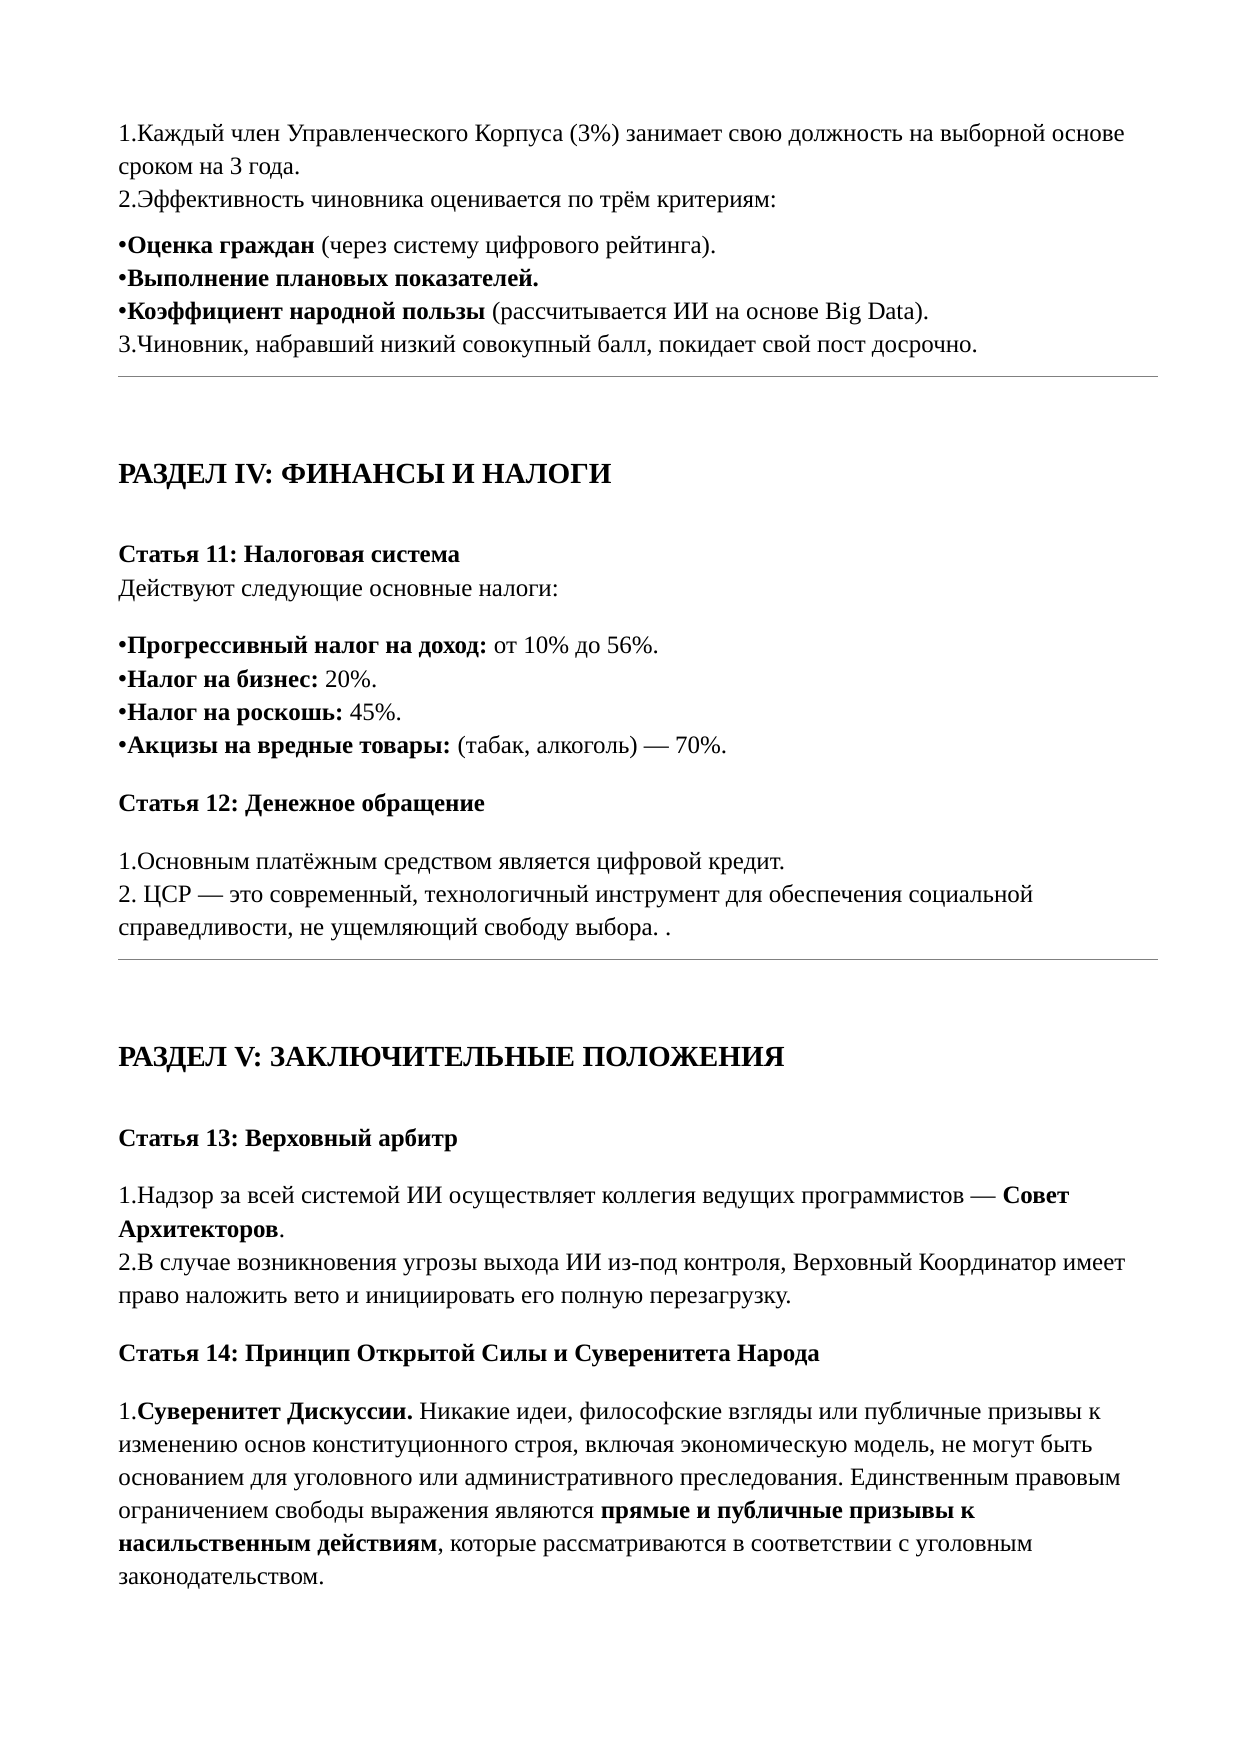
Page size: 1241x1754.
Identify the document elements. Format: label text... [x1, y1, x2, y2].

text Статья 14: Принцип Открытой Силы и Суверенитета Народа [118, 1338, 1158, 1366]
list Оценка граждан (через систему цифрового рейтинга). [118, 230, 1158, 258]
list Эффективность чиновника оценивается по трём критериям: [118, 184, 1158, 213]
list Коэффициент народной пользы (рассчитывается ИИ на основе Big Data). [118, 296, 1158, 324]
subtitle РАЗДЕЛ IV: ФИНАНСЫ И НАЛОГИ [118, 456, 1158, 489]
list Основным платёжным средством является цифровой кредит. [118, 846, 1158, 874]
list Каждый член Управленческого Корпуса (3%) занимает свою должность на выборной основе сроком на 3 года. [118, 118, 1158, 180]
list Прогрессивный налог на доход: от 10% до 56%. [118, 631, 1158, 659]
list Чиновник, набравший низкий совокупный балл, покидает свой пост досрочно. [118, 329, 1158, 357]
list Выполнение плановых показателей. [118, 263, 1158, 291]
list Надзор за всей системой ИИ осуществляет коллегия ведущих программистов — Совет Архитекторов. [118, 1181, 1158, 1242]
list В случае возникновения угрозы выхода ИИ из-под контроля, Верховный Координатор имеет право наложить вето и инициировать его полную перезагрузку. [118, 1247, 1158, 1308]
list ЦСР — это современный, технологичный инструмент для обеспечения социальной справедливости, не ущемляющий свободу выбора. . [118, 879, 1158, 941]
text Статья 11: Налоговая система Действуют следующие основные налоги: [118, 539, 1158, 601]
list Налог на роскошь: 45%. [118, 697, 1158, 725]
list Налог на бизнес: 20%. [118, 664, 1158, 692]
text Статья 13: Верховный арбитр [118, 1123, 1158, 1151]
list Суверенитет Дискуссии. Никакие идеи, философские взгляды или публичные призывы к изменению основ конституционного строя, включая экономическую модель, не могут быть основанием для уголовного или административного преследования. Единственным правовым ограничением свободы выражения являются прямые и публичные призывы к насильственным действиям, которые рассматриваются в соответствии с уголовным законодательством. [118, 1396, 1158, 1589]
text Статья 12: Денежное обращение [118, 788, 1158, 816]
list Акцизы на вредные товары: (табак, алкоголь) — 70%. [118, 730, 1158, 758]
subtitle РАЗДЕЛ V: ЗАКЛЮЧИТЕЛЬНЫЕ ПОЛОЖЕНИЯ [118, 1039, 1158, 1073]
